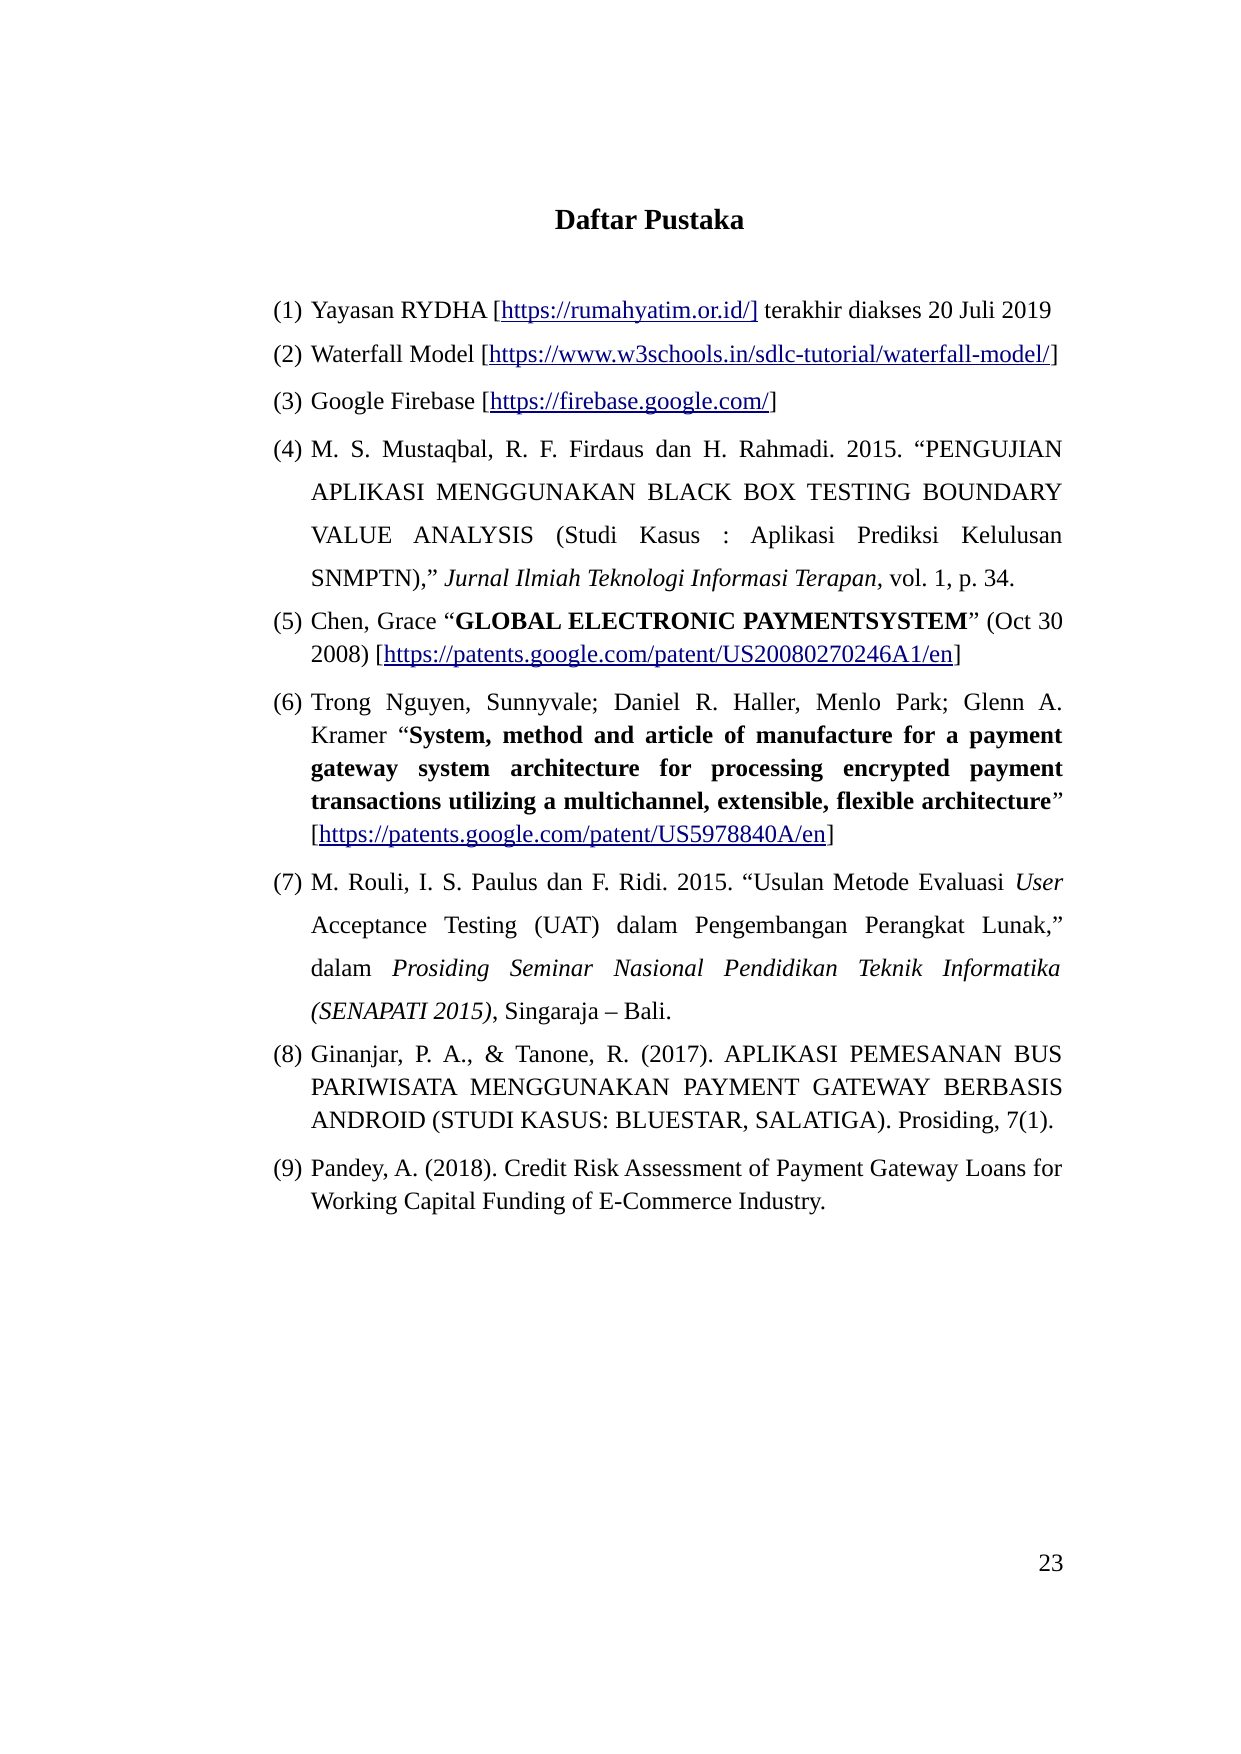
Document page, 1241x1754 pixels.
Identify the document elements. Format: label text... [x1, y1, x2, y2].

list M. S. Mustaqbal, R. F. Firdaus dan H. Rahmadi. 2015. “PENGUJIAN APLIKASI MENGGUNAKAN BLACK BOX TESTING BOUNDARY VALUE ANALYSIS (Studi Kasus : Aplikasi Prediksi Kelulusan SNMPTN),” Jurnal Ilmiah Teknologi Informasi Terapan, vol. 1, p. 34. [273, 434, 1063, 592]
list Pandey, A. (2018). Credit Risk Assessment of Payment Gateway Loans for Working Capital Funding of E-Commerce Industry. [273, 1153, 1063, 1215]
list M. Rouli, I. S. Paulus dan F. Ridi. 2015. “Usulan Metode Evaluasi User Acceptance Testing (UAT) dalam Pengembangan Perangkat Lunak,” dalam Prosiding Seminar Nasional Pendidikan Teknik Informatika (SENAPATI 2015), Singaraja – Bali. [273, 867, 1063, 1025]
list Waterfall Model [https://www.w3schools.in/sdlc-tutorial/waterfall-model/] [273, 339, 1063, 367]
list Yayasan RYDHA [https://rumahyatim.or.id/] terakhir diakses 20 Juli 2019 [273, 296, 1063, 324]
subtitle Daftar Pustaka [236, 202, 1063, 236]
list Google Firebase [https://firebase.google.com/] [273, 386, 1063, 415]
list Chen, Grace “GLOBAL ELECTRONIC PAYMENTSYSTEM” (Oct 30 2008) [https://patents.google.com/patent/US20080270246A1/en] [273, 606, 1063, 668]
list Trong Nguyen, Sunnyvale; Daniel R. Haller, Menlo Park; Glenn A. Kramer “System, method and article of manufacture for a payment gateway system architecture for processing encrypted payment transactions utilizing a multichannel, extensible, flexible architecture” [https://patents.google.com/patent/US5978840A/en] [273, 687, 1063, 848]
list Ginanjar, P. A., & Tanone, R. (2017). APLIKASI PEMESANAN BUS PARIWISATA MENGGUNAKAN PAYMENT GATEWAY BERBASIS ANDROID (STUDI KASUS: BLUESTAR, SALATIGA). Prosiding, 7(1). [273, 1039, 1063, 1134]
